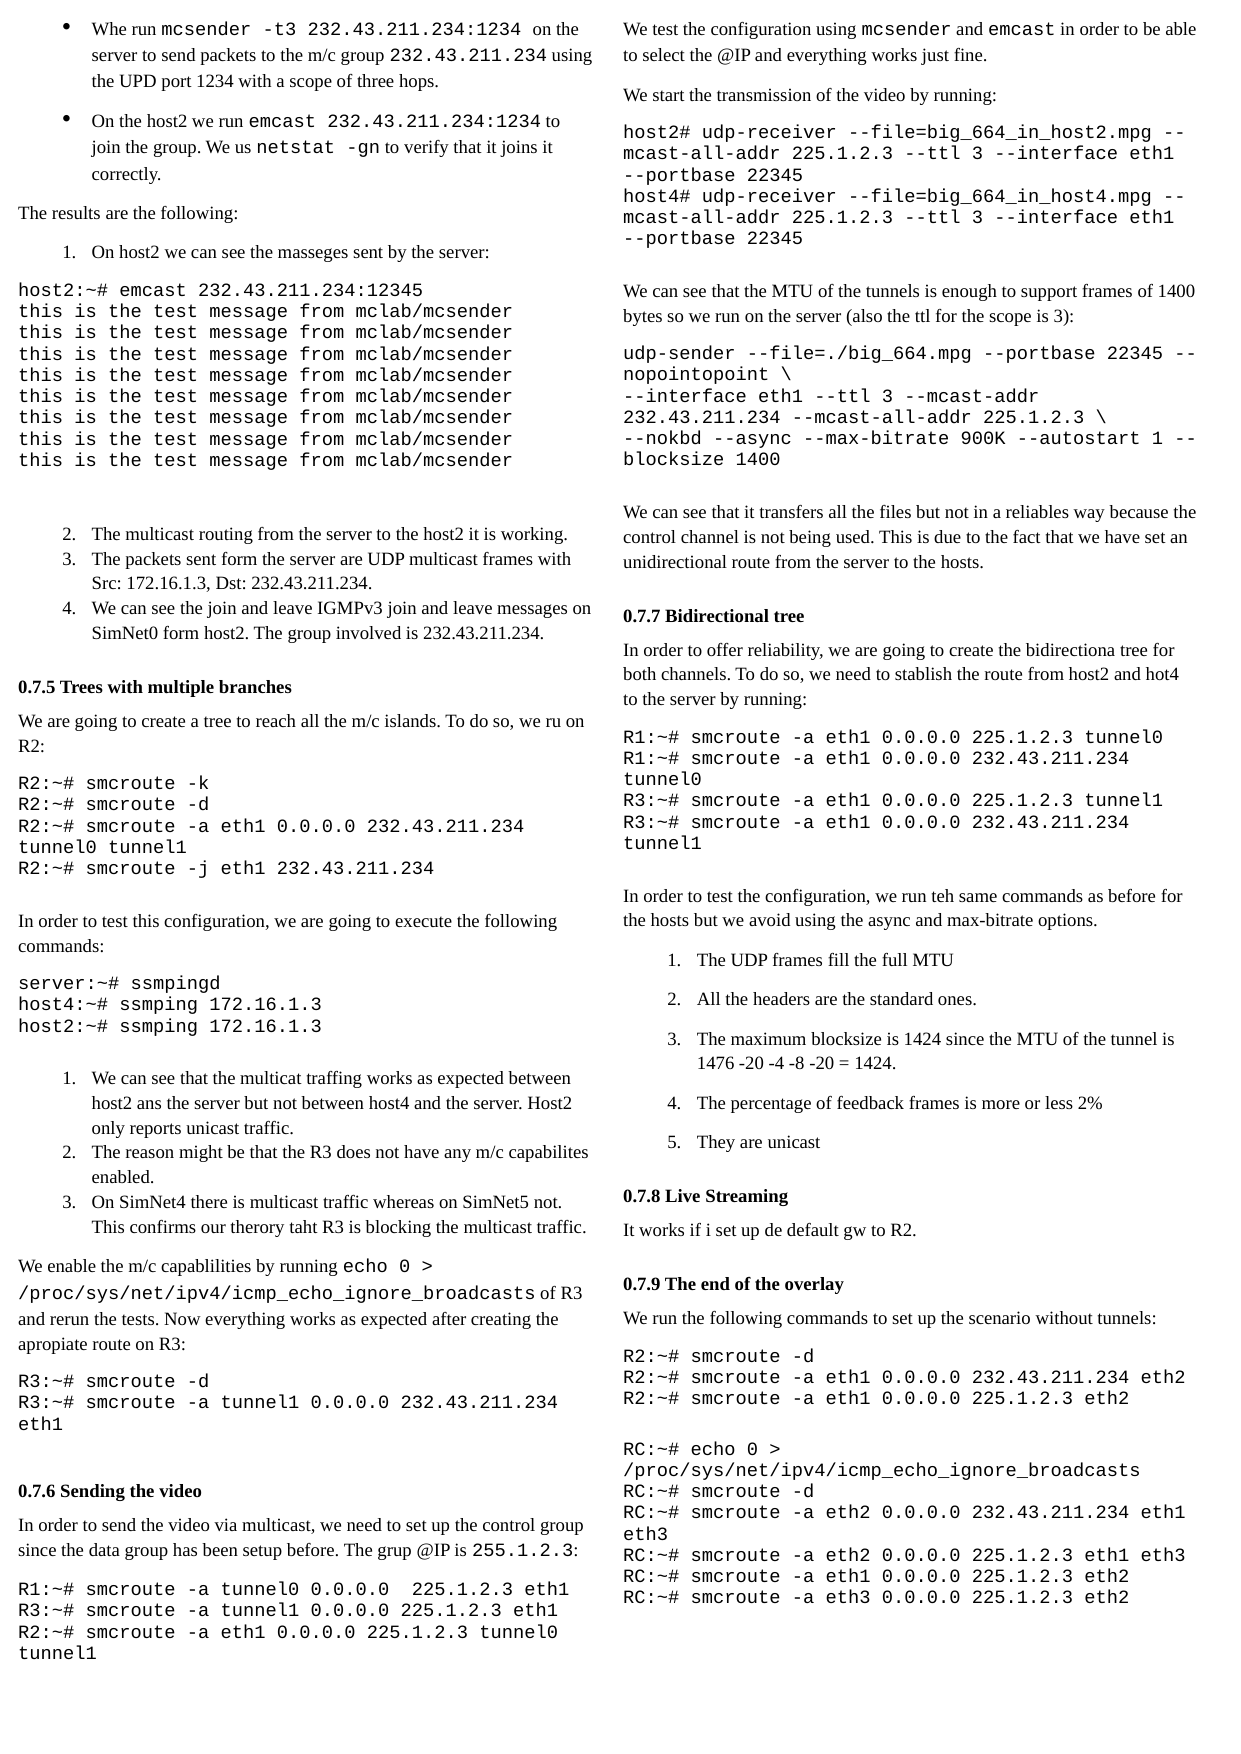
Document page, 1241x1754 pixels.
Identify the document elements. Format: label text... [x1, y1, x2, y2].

text R1:~# smcroute -a tunnel0 0.0.0.0 225.1.2.3 eth1 [18, 1580, 593, 1601]
subtitle 0.7.8 Live Streaming [623, 1185, 1199, 1206]
list The UDP frames fill the full MTU [667, 949, 1199, 970]
text R1:~# smcroute -a eth1 0.0.0.0 232.43.211.234 tunnel0 [623, 749, 1199, 791]
subtitle 0.7.7 Bidirectional tree [623, 604, 1199, 626]
list We can see the join and leave IGMPv3 join and leave messages on SimNet0 form host2. The group involved is 232.43.211.234. [62, 597, 593, 643]
text RC:~# echo 0 > /proc/sys/net/ipv4/icmp_echo_ignore_broadcasts [623, 1439, 1199, 1482]
list We can see that the multicat traffing works as expected between host2 ans the server but not between host4 and the server. Host2 only reports unicast traffic. [62, 1067, 593, 1138]
list The packets sent form the server are UDP multicast frames with Src: 172.16.1.3, Dst: 232.43.211.234. [62, 547, 593, 594]
text server:~# ssmpingd [18, 974, 593, 995]
list The maximum blocksize is 1424 since the MTU of the tunnel is 1476 -20 -4 -8 -20 = 1424. [667, 1027, 1199, 1074]
text host2:~# emcast 232.43.211.234:12345 [18, 281, 593, 302]
text We test the configuration using mcsender and emcast in order to be able to select the @IP and everything works just fine. [623, 18, 1199, 66]
text In order to offer reliability, we are going to create the bidirectiona tree for both channels. To do so, we need to stablish the route from host2 and hot4 to the server by running: [623, 638, 1199, 710]
text We can see that it transfers all the files but not in a reliables way because the control channel is not being used. This is due to the fact that we have set an unidirectional route from the server to the hosts. [623, 501, 1199, 572]
list On SimNet4 there is multicast traffic whereas on SimNet5 not. This confirms our therory taht R3 is blocking the multicast traffic. [62, 1191, 593, 1237]
text RC:~# smcroute -a eth2 0.0.0.0 225.1.2.3 eth1 eth3 [623, 1546, 1199, 1567]
text this is the test message from mclab/mcsender [18, 387, 593, 408]
text The results are the following: [18, 202, 593, 223]
text R2:~# smcroute -j eth1 232.43.211.234 [18, 859, 593, 880]
text this is the test message from mclab/mcsender [18, 429, 593, 451]
text this is the test message from mclab/mcsender [18, 366, 593, 387]
list All the headers are the standard ones. [667, 988, 1199, 1009]
text We start the transmission of the video by running: [623, 83, 1199, 105]
text In order to send the video via multicast, we need to set up the control group since the data group has been setup before. The grup @IP is 255.1.2.3: [18, 1514, 593, 1562]
text R1:~# smcroute -a eth1 0.0.0.0 225.1.2.3 tunnel0 [623, 727, 1199, 749]
text R2:~# smcroute -a eth1 0.0.0.0 225.1.2.3 eth2 [623, 1389, 1199, 1410]
list Whe run mcsender -t3 232.43.211.234:1234 on the server to send packets to the m/c group 232.43.211.234 using the UPD port 1234 with a scope of three hops. [62, 18, 593, 92]
text In order to test this configuration, we are going to execute the following commands: [18, 910, 593, 956]
text R3:~# smcroute -a eth1 0.0.0.0 225.1.2.3 tunnel1 [623, 791, 1199, 812]
text --interface eth1 --ttl 3 --mcast-addr 232.43.211.234 --mcast-all-addr 225.1.2.3 \ [623, 386, 1199, 429]
text host2# udp-receiver --file=big_664_in_host2.mpg --mcast-all-addr 225.1.2.3 --ttl 3 --interface eth1 --portbase 22345 [623, 123, 1199, 187]
subtitle 0.7.9 The end of the overlay [623, 1273, 1199, 1294]
list The reason might be that the R3 does not have any m/c capabilites enabled. [62, 1141, 593, 1188]
text --nokbd --async --max-bitrate 900K --autostart 1 --blocksize 1400 [623, 429, 1199, 471]
text RC:~# smcroute -a eth3 0.0.0.0 225.1.2.3 eth2 [623, 1588, 1199, 1609]
text We enable the m/c capablilities by running echo 0 > /proc/sys/net/ipv4/icmp_echo_ignore_broadcasts of R3 and rerun the tests. Now everything works as expected after creating the apropiate route on R3: [18, 1255, 593, 1354]
text host4# udp-receiver --file=big_664_in_host4.mpg --mcast-all-addr 225.1.2.3 --ttl 3 --interface eth1 --portbase 22345 [623, 187, 1199, 250]
text R3:~# smcroute -a tunnel1 0.0.0.0 225.1.2.3 eth1 [18, 1601, 593, 1622]
text R2:~# smcroute -k [18, 774, 593, 795]
subtitle 0.7.5 Trees with multiple branches [18, 676, 593, 697]
list On the host2 we run emcast 232.43.211.234:1234 to join the group. We us netstat -gn to verify that it joins it correctly. [62, 110, 593, 184]
text R3:~# smcroute -a tunnel1 0.0.0.0 232.43.211.234 eth1 [18, 1393, 593, 1436]
text R3:~# smcroute -d [18, 1372, 593, 1393]
text In order to test the configuration, we run teh same commands as before for the hosts but we avoid using the async and max-bitrate options. [623, 884, 1199, 931]
text udp-sender --file=./big_664.mpg --portbase 22345 --nopointopoint \ [623, 344, 1199, 386]
text this is the test message from mclab/mcsender [18, 323, 593, 344]
subtitle 0.7.6 Sending the video [18, 1480, 593, 1501]
text We run the following commands to set up the scenario without tunnels: [623, 1307, 1199, 1328]
text RC:~# smcroute -a eth1 0.0.0.0 225.1.2.3 eth2 [623, 1567, 1199, 1588]
text RC:~# smcroute -a eth2 0.0.0.0 232.43.211.234 eth1 eth3 [623, 1503, 1199, 1546]
list The multicast routing from the server to the host2 it is working. [62, 523, 593, 544]
text We are going to create a tree to reach all the m/c islands. To do so, we ru on R2: [18, 710, 593, 756]
text It works if i set up de default gw to R2. [623, 1219, 1199, 1241]
text this is the test message from mclab/mcsender [18, 451, 593, 472]
text R3:~# smcroute -a eth1 0.0.0.0 232.43.211.234 tunnel1 [623, 812, 1199, 855]
text R2:~# smcroute -a eth1 0.0.0.0 225.1.2.3 tunnel0 tunnel1 [18, 1622, 593, 1665]
text R2:~# smcroute -a eth1 0.0.0.0 232.43.211.234 tunnel0 tunnel1 [18, 816, 593, 859]
text R2:~# smcroute -a eth1 0.0.0.0 232.43.211.234 eth2 [623, 1368, 1199, 1389]
text R2:~# smcroute -d [623, 1346, 1199, 1368]
text RC:~# smcroute -d [623, 1482, 1199, 1503]
list On host2 we can see the masseges sent by the server: [62, 241, 593, 263]
text host4:~# ssmping 172.16.1.3 [18, 995, 593, 1016]
text We can see that the MTU of the tunnels is enough to support frames of 1400 bytes so we run on the server (also the ttl for the scope is 3): [623, 280, 1199, 326]
text R2:~# smcroute -d [18, 795, 593, 816]
text this is the test message from mclab/mcsender [18, 408, 593, 429]
text host2:~# ssmping 172.16.1.3 [18, 1016, 593, 1038]
text this is the test message from mclab/mcsender [18, 302, 593, 323]
list The percentage of feedback frames is more or less 2% [667, 1092, 1199, 1113]
text this is the test message from mclab/mcsender [18, 344, 593, 366]
list They are unicast [667, 1131, 1199, 1152]
